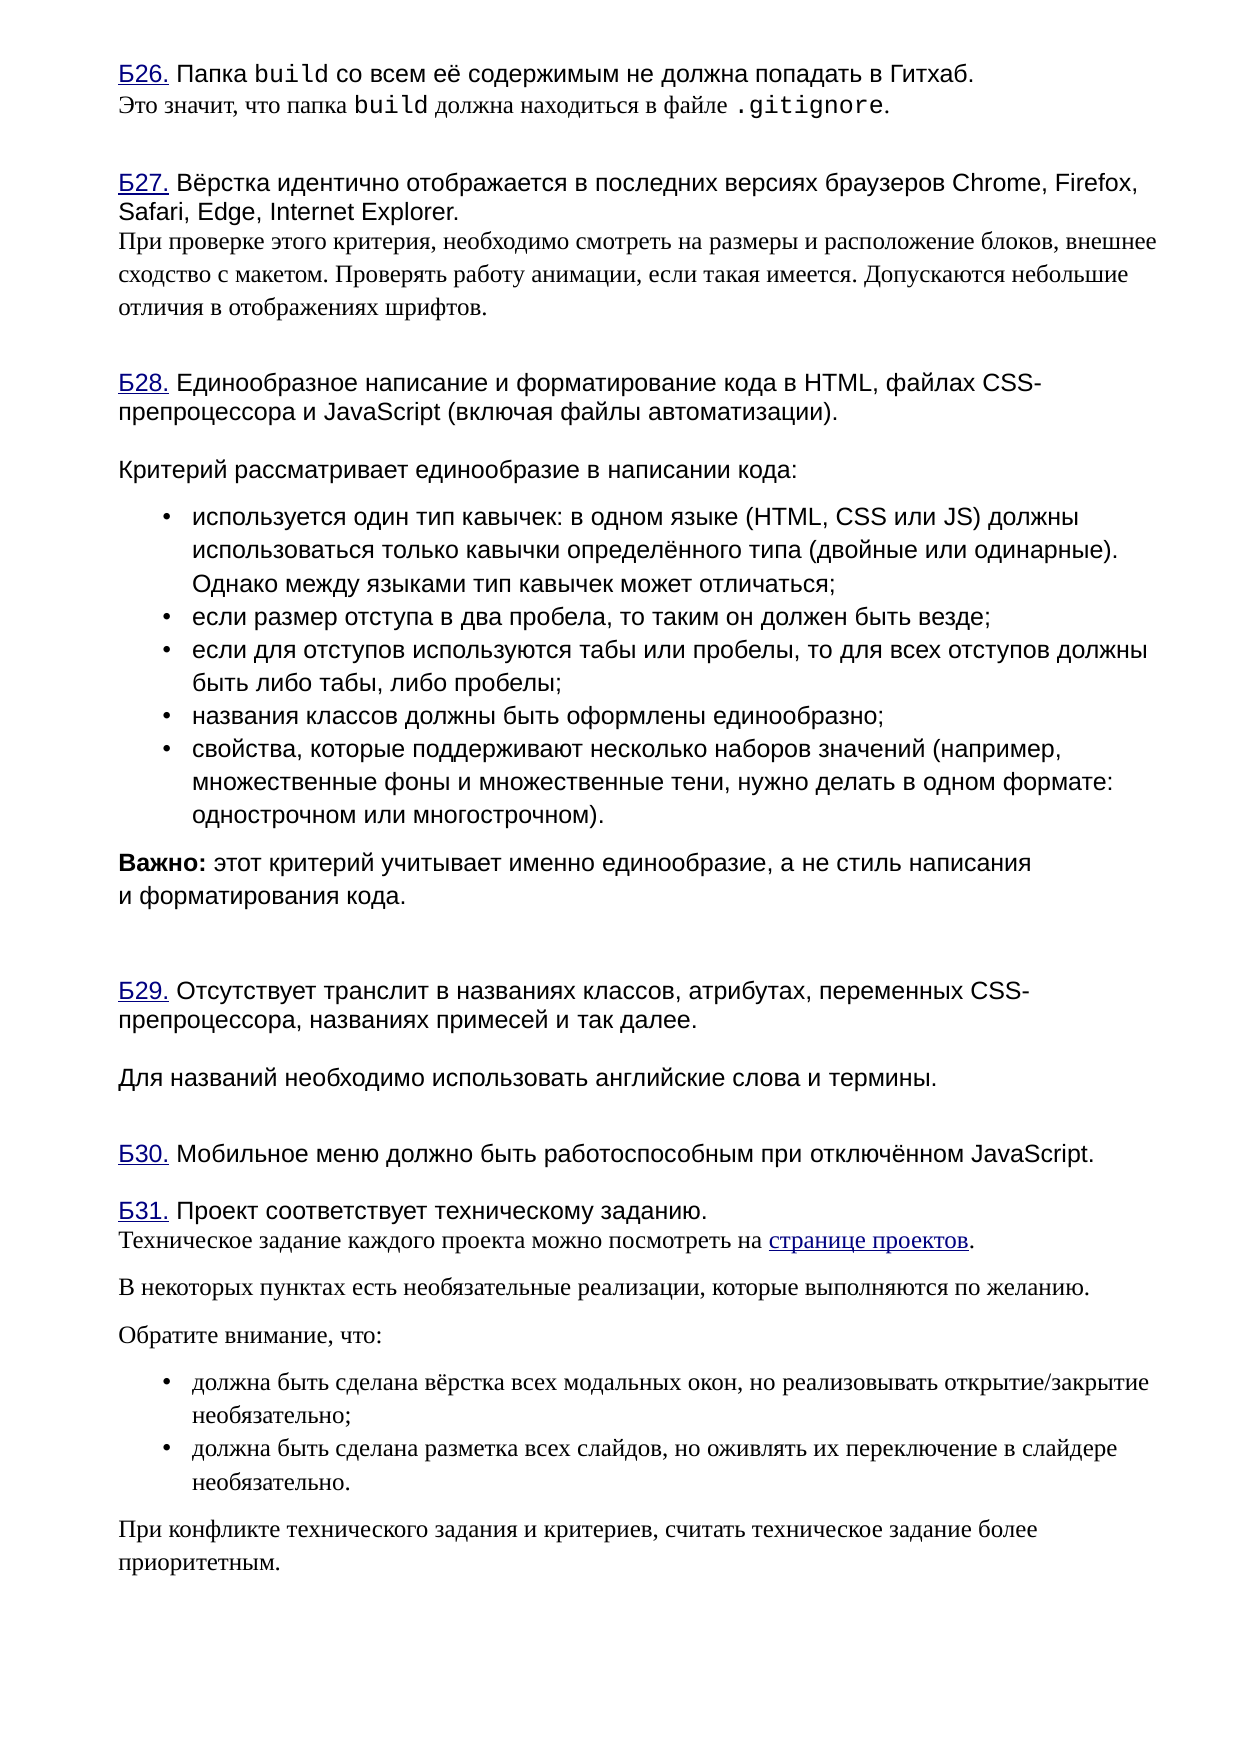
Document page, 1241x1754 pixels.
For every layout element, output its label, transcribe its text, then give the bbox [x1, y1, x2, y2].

list должна быть сделана вёрстка всех модальных окон, но реализовывать открытие/закрытие необязательно; [162, 1367, 1181, 1429]
list если для отступов используются табы или пробелы, то для всех отступов должны быть либо табы, либо пробелы; [162, 635, 1181, 697]
text При проверке этого критерия, необходимо смотреть на размеры и расположение блоков, внешнее сходство с макетом. Проверять работу анимации, если такая имеется. Допускаются небольшие отличия в отображениях шрифтов. [118, 226, 1181, 321]
text Б31. Проект соответствует техническому заданию. [118, 1196, 1181, 1225]
list названия классов должны быть оформлены единообразно; [162, 701, 1181, 730]
text Обратите внимание, что: [118, 1320, 1181, 1349]
text Техническое задание каждого проекта можно посмотреть на странице проектов. [118, 1225, 1181, 1253]
text Критерий рассматривает единообразие в написании кода: [118, 455, 1181, 483]
text Б27. Вёрстка идентично отображается в последних версиях браузеров Chrome, Firefox, Safari, Edge, Internet Explorer. [118, 168, 1181, 226]
text Для названий необходимо использовать английские слова и термины. [118, 1063, 1181, 1092]
text Б26. Папка build со всем её содержимым не должна попадать в Гитхаб. [118, 59, 1181, 90]
list свойства, которые поддерживают несколько наборов значений (например, множественные фоны и множественные тени, нужно делать в одном формате: однострочном или многострочном). [162, 734, 1181, 829]
list должна быть сделана разметка всех слайдов, но оживлять их переключение в слайдере необязательно. [162, 1433, 1181, 1495]
text Б29. Отсутствует транслит в названиях классов, атрибутах, переменных CSS-препроцессора, названиях примесей и так далее. [118, 976, 1181, 1033]
text В некоторых пунктах есть необязательные реализации, которые выполняются по желанию. [118, 1272, 1181, 1301]
list если размер отступа в два пробела, то таким он должен быть везде; [162, 602, 1181, 630]
text Важно: этот критерий учитывает именно единообразие, а не стиль написания и форматирования кода. [118, 848, 1181, 909]
text Б28. Единообразное написание и форматирование кода в HTML, файлах CSS-препроцессора и JavaScript (включая файлы автоматизации). [118, 368, 1181, 425]
text Б30. Мобильное меню должно быть работоспособным при отключённом JavaScript. [118, 1139, 1181, 1168]
text При конфликте технического задания и критериев, считать техническое задание более приоритетным. [118, 1514, 1181, 1576]
list используется один тип кавычек: в одном языке (HTML, CSS или JS) должны использоваться только кавычки определённого типа (двойные или одинарные). Однако между языками тип кавычек может отличаться; [162, 502, 1181, 597]
text Это значит, что папка build должна находиться в файле .gitignore. [118, 90, 1181, 121]
